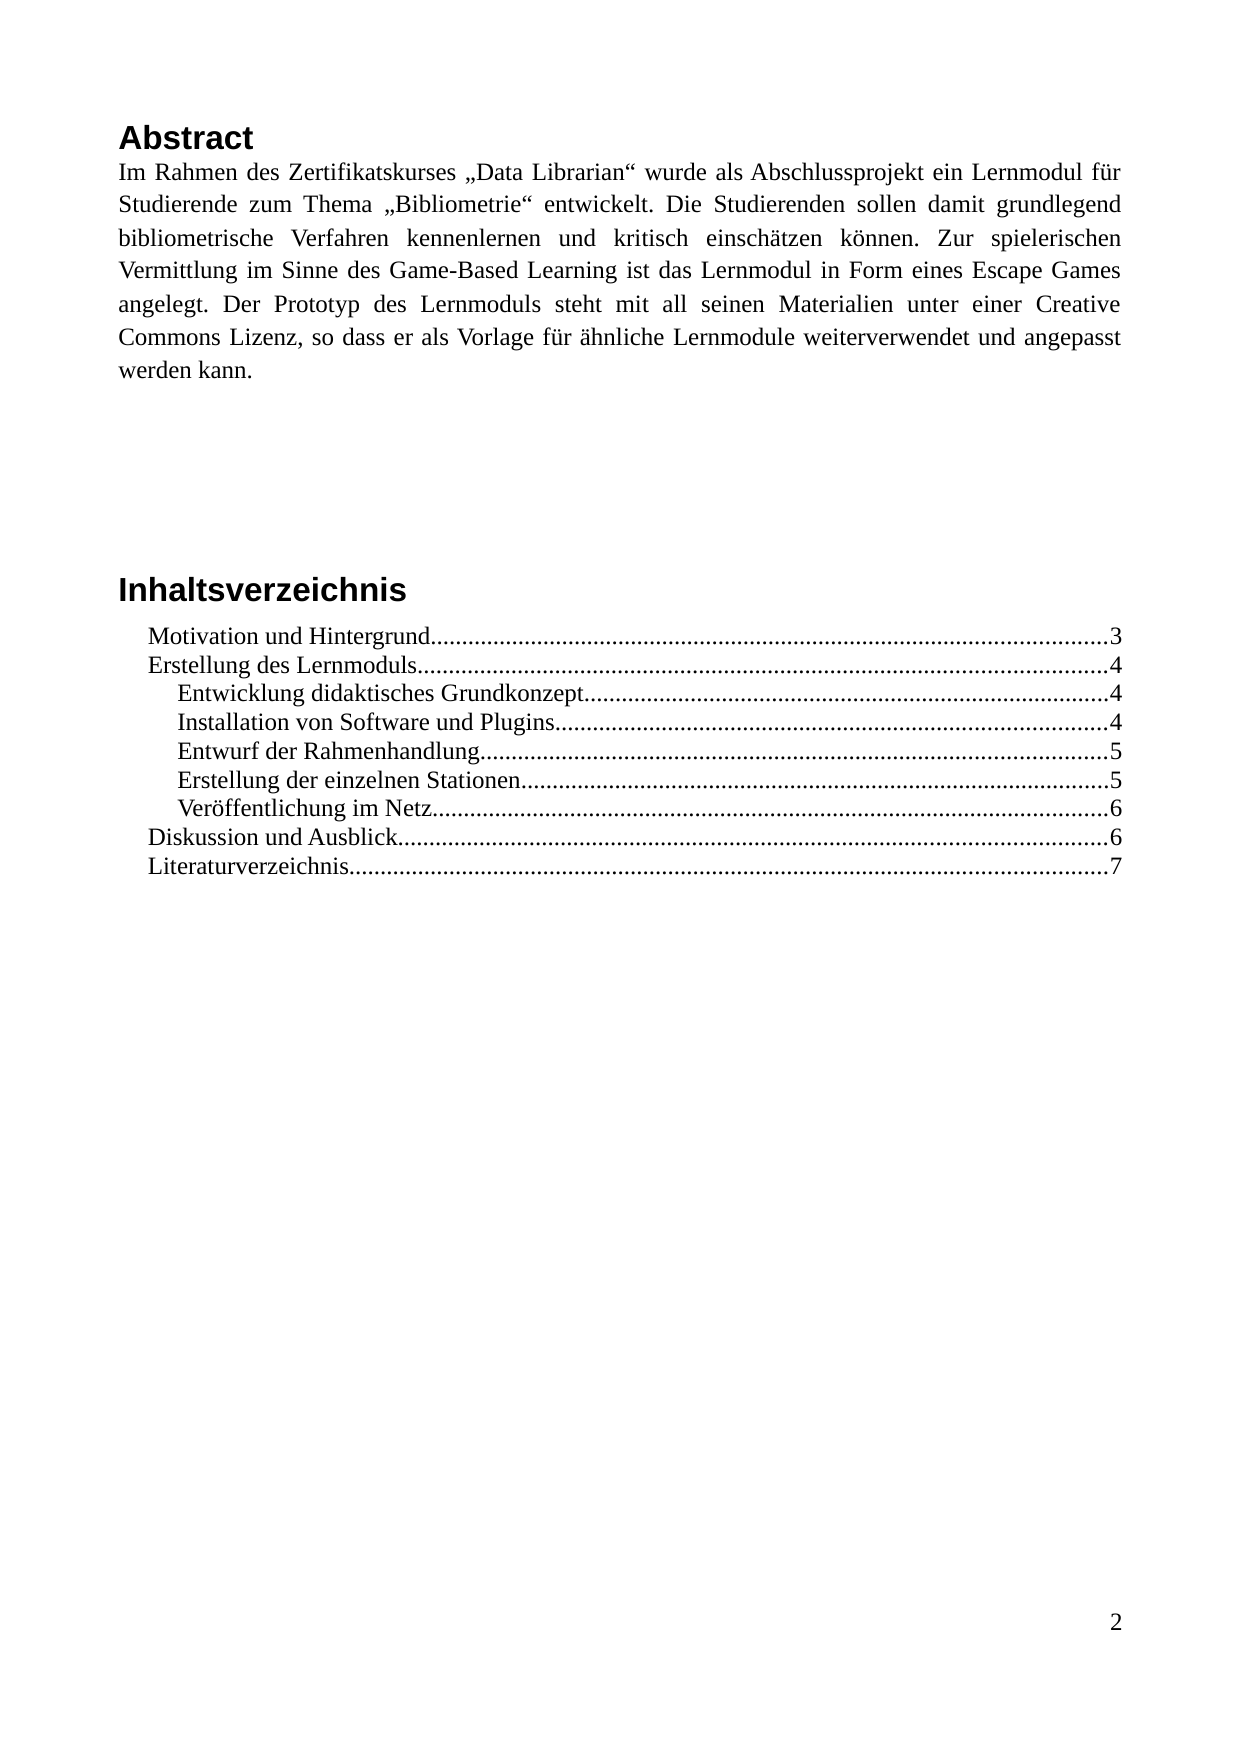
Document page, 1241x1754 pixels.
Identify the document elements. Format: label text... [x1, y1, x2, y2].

text Erstellung der einzelnen Stationen 5 [177, 765, 1122, 793]
text Diskussion und Ausblick 6 [148, 822, 1122, 851]
text Installation von Software und Plugins 4 [177, 707, 1122, 736]
text Veröffentlichung im Netz 6 [177, 793, 1122, 822]
subtitle Inhaltsverzeichnis [118, 570, 1122, 608]
text Erstellung des Lernmoduls 4 [148, 650, 1122, 678]
text Abstract [118, 118, 1122, 157]
text Literaturverzeichnis 7 [148, 851, 1122, 880]
text Entwicklung didaktisches Grundkonzept 4 [177, 678, 1122, 707]
text Entwurf der Rahmenhandlung 5 [177, 736, 1122, 765]
text Im Rahmen des Zertifikatskurses „Data Librarian“ wurde als Abschlussprojekt ein Lernmodul für Studierende zum Thema „Bibliometrie“ entwickelt. Die Studierenden sollen damit grundlegend bibliometrische Verfahren kennenlernen und kritisch einschätzen können. Zur spielerischen Vermittlung im Sinne des Game-Based Learning ist das Lernmodul in Form eines Escape Games angelegt. Der Prototyp des Lernmoduls steht mit all seinen Materialien unter einer Creative Commons Lizenz, so dass er als Vorlage für ähnliche Lernmodule weiterverwendet und angepasst werden kann. [118, 157, 1122, 383]
text Motivation und Hintergrund 3 [148, 621, 1122, 650]
